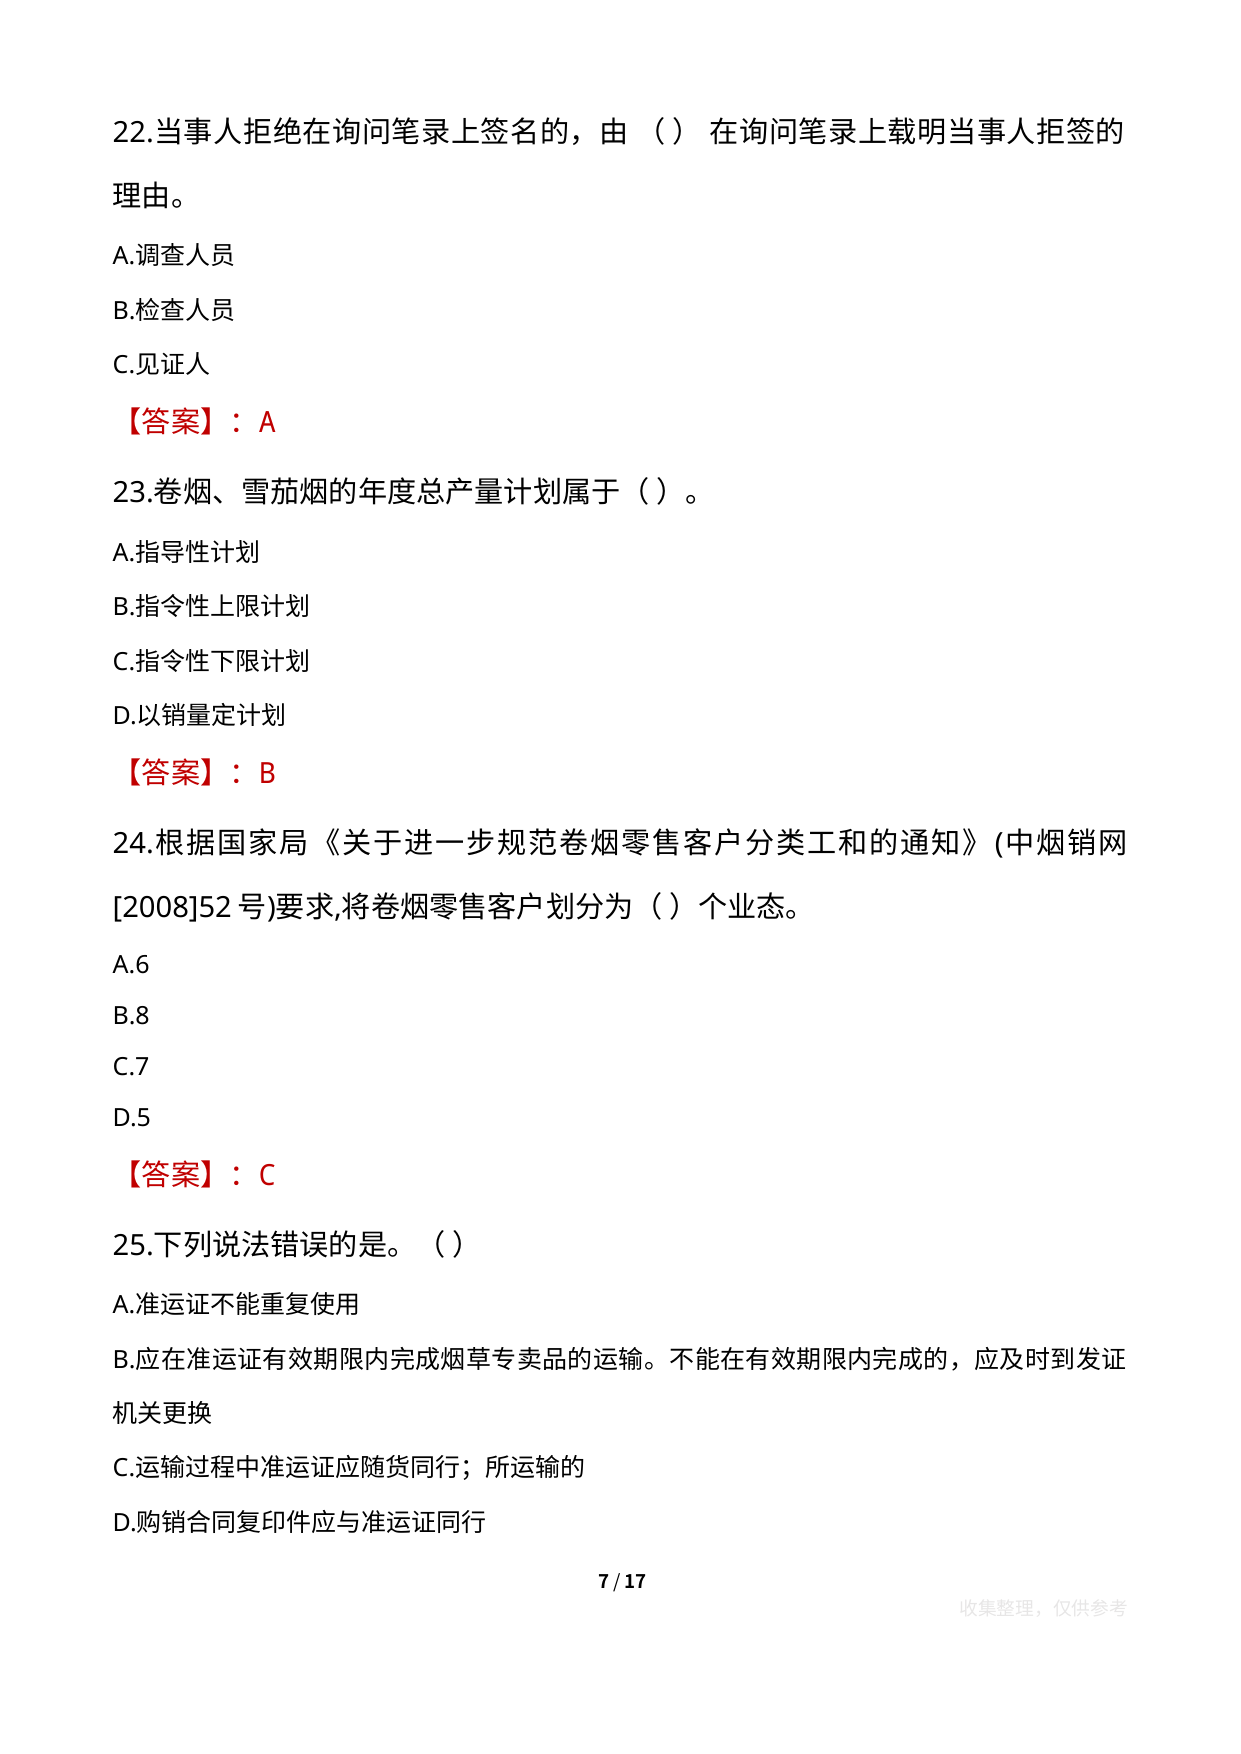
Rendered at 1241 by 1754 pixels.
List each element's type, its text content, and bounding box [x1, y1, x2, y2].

text B.指令性上限计划 [112, 587, 1128, 623]
text C.7 [112, 1049, 1128, 1083]
text A.指导性计划 [112, 532, 1128, 569]
text B.检查人员 [112, 290, 1128, 326]
text C.指令性下限计划 [112, 641, 1128, 677]
text A.调查人员 [112, 236, 1128, 272]
text A.准运证不能重复使用 [112, 1285, 1128, 1321]
text A.6 [112, 947, 1128, 981]
text B.8 [112, 998, 1128, 1032]
text 【答案】：B [112, 750, 1128, 792]
text D.5 [112, 1100, 1128, 1134]
text D.以销量定计划 [112, 696, 1128, 732]
text 22.当事人拒绝在询问笔录上签名的，由 （ ） 在询问笔录上载明当事人拒签的理由。 [112, 109, 1128, 214]
text B.应在准运证有效期限内完成烟草专卖品的运输。不能在有效期限内完成的，应及时到发证机关更换 [112, 1339, 1128, 1430]
text 【答案】：C [112, 1151, 1128, 1193]
text 25.下列说法错误的是。（ ） [112, 1221, 1128, 1263]
text 24.根据国家局《关于进一步规范卷烟零售客户分类工和的通知》(中烟销网[2008]52号)要求,将卷烟零售客户划分为（ ）个业态。 [112, 820, 1128, 926]
text D.购销合同复印件应与准运证同行 [112, 1502, 1128, 1538]
text 【答案】：A [112, 399, 1128, 441]
text 23.卷烟、雪茄烟的年度总产量计划属于（ ）。 [112, 469, 1128, 511]
text C.见证人 [112, 344, 1128, 381]
text C.运输过程中准运证应随货同行；所运输的 [112, 1448, 1128, 1484]
